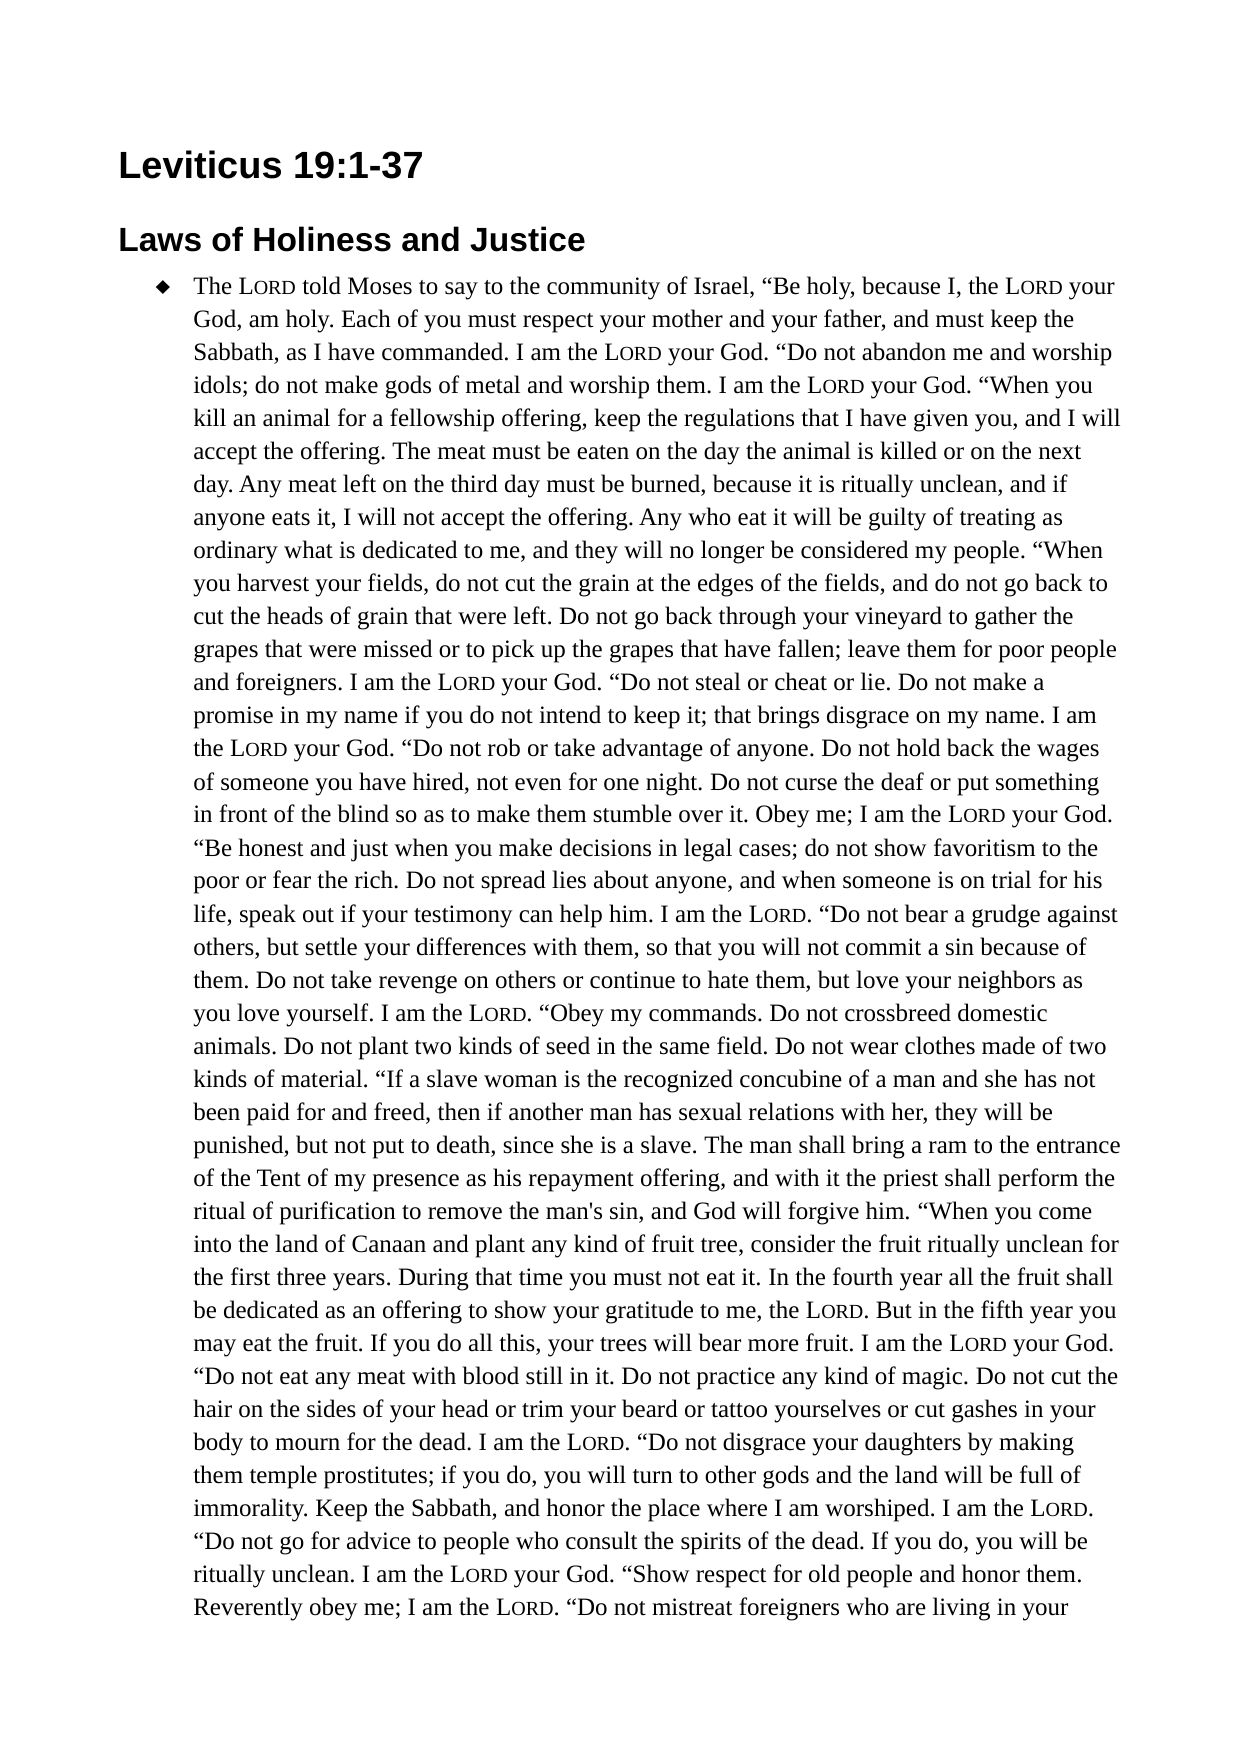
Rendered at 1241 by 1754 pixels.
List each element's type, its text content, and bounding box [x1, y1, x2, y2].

subtitle Leviticus 19:1-37 [118, 143, 1122, 187]
list The Lord told Moses to say to the community of Israel, “Be holy, because I, the Lord your God, am holy. Each of you must respect your mother and your father, and must keep the Sabbath, as I have commanded. I am the Lord your God. “Do not abandon me and worship idols; do not make gods of metal and worship them. I am the Lord your God. “When you kill an animal for a fellowship offering, keep the regulations that I have given you, and I will accept the offering. The meat must be eaten on the day the animal is killed or on the next day. Any meat left on the third day must be burned, because it is ritually unclean, and if anyone eats it, I will not accept the offering. Any who eat it will be guilty of treating as ordinary what is dedicated to me, and they will no longer be considered my people. “When you harvest your fields, do not cut the grain at the edges of the fields, and do not go back to cut the heads of grain that were left. Do not go back through your vineyard to gather the grapes that were missed or to pick up the grapes that have fallen; leave them for poor people and foreigners. I am the Lord your God. “Do not steal or cheat or lie. Do not make a promise in my name if you do not intend to keep it; that brings disgrace on my name. I am the Lord your God. “Do not rob or take advantage of anyone. Do not hold back the wages of someone you have hired, not even for one night. Do not curse the deaf or put something in front of the blind so as to make them stumble over it. Obey me; I am the Lord your God. “Be honest and just when you make decisions in legal cases; do not show favoritism to the poor or fear the rich. Do not spread lies about anyone, and when someone is on trial for his life, speak out if your testimony can help him. I am the Lord. “Do not bear a grudge against others, but settle your differences with them, so that you will not commit a sin because of them. Do not take revenge on others or continue to hate them, but love your neighbors as you love yourself. I am the Lord. “Obey my commands. Do not crossbreed domestic animals. Do not plant two kinds of seed in the same field. Do not wear clothes made of two kinds of material. “If a slave woman is the recognized concubine of a man and she has not been paid for and freed, then if another man has sexual relations with her, they will be punished, but not put to death, since she is a slave. The man shall bring a ram to the entrance of the Tent of my presence as his repayment offering, and with it the priest shall perform the ritual of purification to remove the man's sin, and God will forgive him. “When you come into the land of Canaan and plant any kind of fruit tree, consider the fruit ritually unclean for the first three years. During that time you must not eat it. In the fourth year all the fruit shall be dedicated as an offering to show your gratitude to me, the Lord. But in the fifth year you may eat the fruit. If you do all this, your trees will bear more fruit. I am the Lord your God. “Do not eat any meat with blood still in it. Do not practice any kind of magic. Do not cut the hair on the sides of your head or trim your beard or tattoo yourselves or cut gashes in your body to mourn for the dead. I am the Lord. “Do not disgrace your daughters by making them temple prostitutes; if you do, you will turn to other gods and the land will be full of immorality. Keep the Sabbath, and honor the place where I am worshiped. I am the Lord. “Do not go for advice to people who consult the spirits of the dead. If you do, you will be ritually unclean. I am the Lord your God. “Show respect for old people and honor them. Reverently obey me; I am the Lord. “Do not mistreat foreigners who are living in your [156, 271, 1122, 1621]
subtitle Laws of Holiness and Justice [118, 220, 1122, 259]
